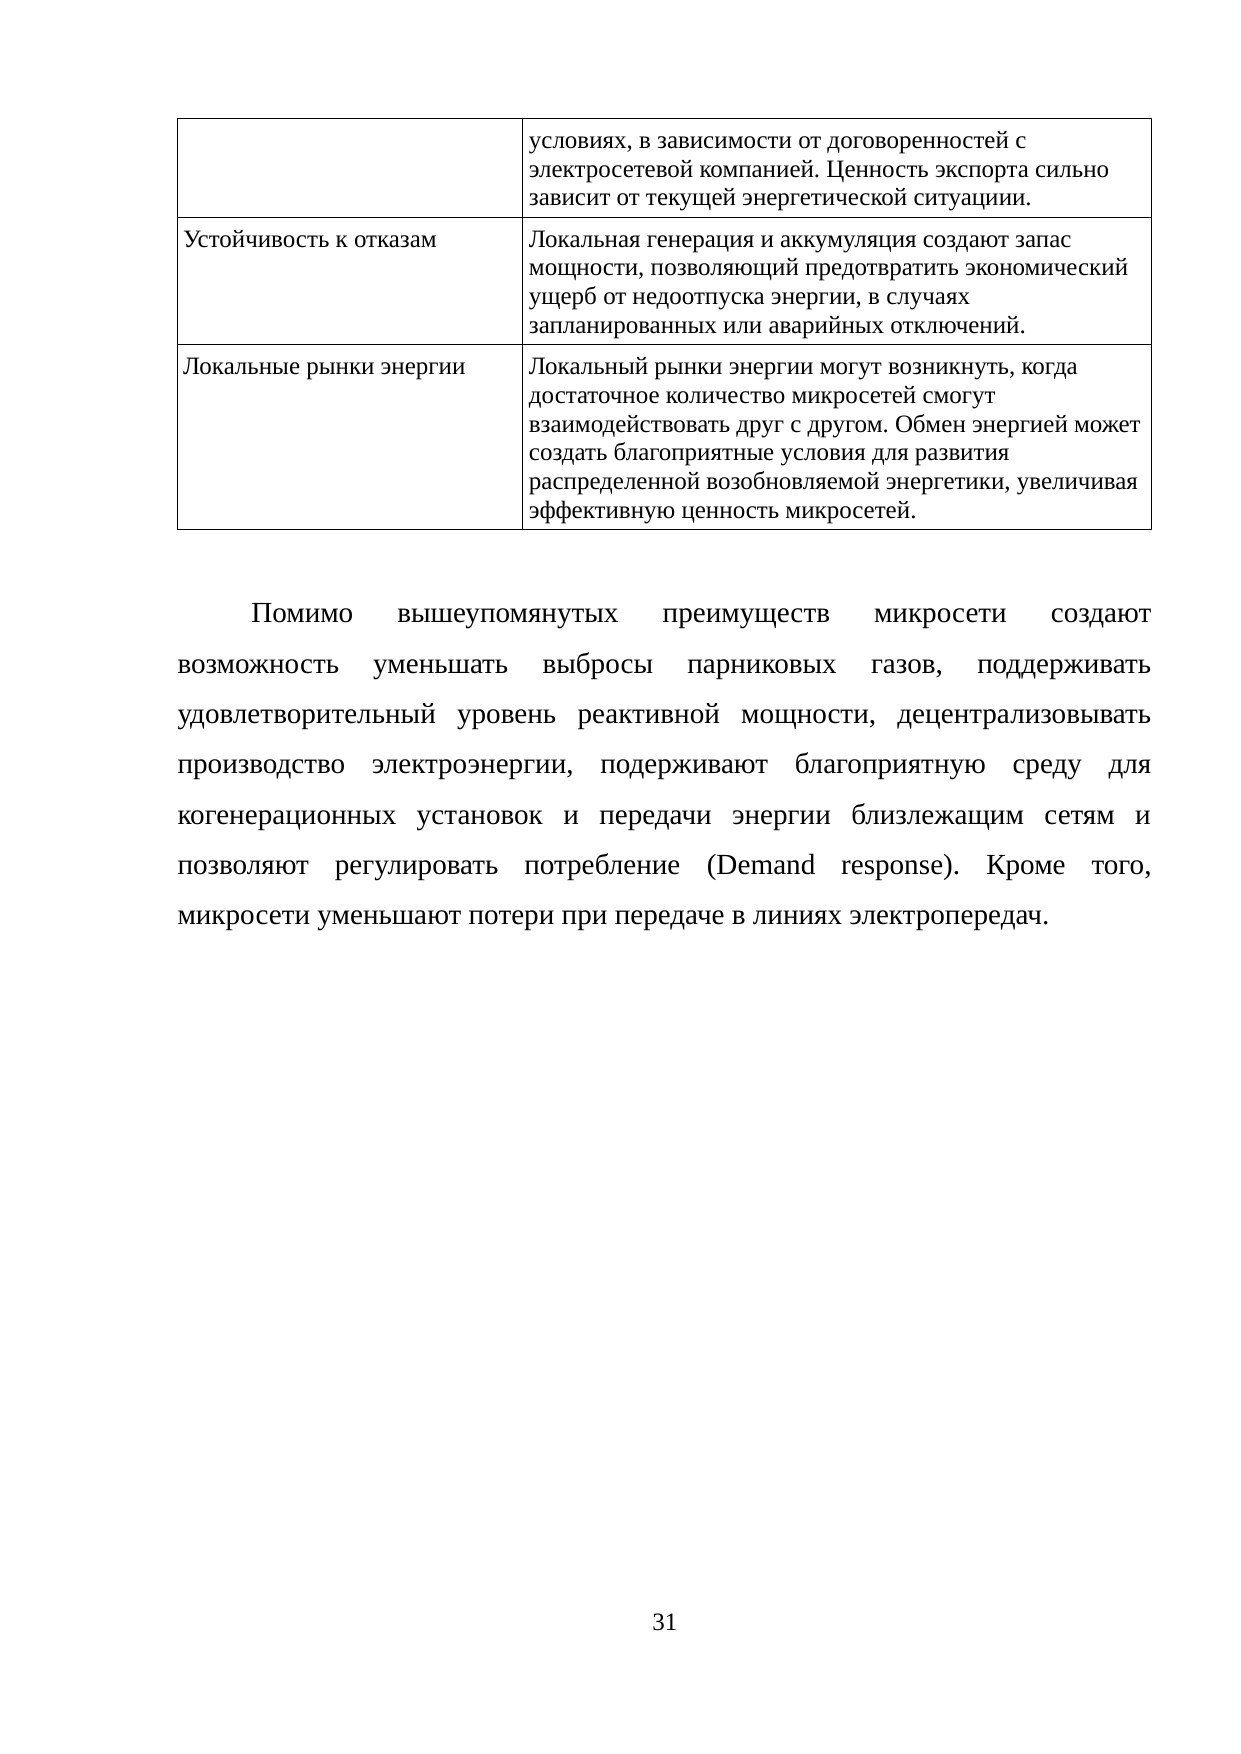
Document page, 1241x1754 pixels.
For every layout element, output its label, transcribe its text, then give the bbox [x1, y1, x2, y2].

table_cell [178, 119, 522, 217]
table_cell Локальные рынки энергии [178, 345, 522, 529]
table_cell Устойчивость к отказам [178, 218, 522, 344]
text Помимо вышеупомянутых преимуществ микросети создают возможность уменьшать выбросы парниковых газов, поддерживать удовлетворительный уровень реактивной мощности, децентрализовывать производство электроэнергии, подерживают благоприятную среду для когенерационных установок и передачи энергии близлежащим сетям и позволяют регулировать потребление (Demand response). Кроме того, микросети уменьшают потери при передаче в линиях электропередач. [177, 596, 1152, 931]
table_cell Локальная генерация и аккумуляция создают запас мощности, позволяющий предотвратить экономический ущерб от недоотпуска энергии, в случаях запланированных или аварийных отключений. [523, 218, 1151, 344]
table_cell условиях, в зависимости от договоренностей с электросетевой компанией. Ценность экспорта сильно зависит от текущей энергетической ситуациии. [523, 119, 1151, 217]
table_cell Локальный рынки энергии могут возникнуть, когда достаточное количество микросетей смогут взаимодействовать друг с другом. Обмен энергией может создать благоприятные условия для развития распределенной возобновляемой энергетики, увеличивая эффективную ценность микросетей. [523, 345, 1151, 529]
